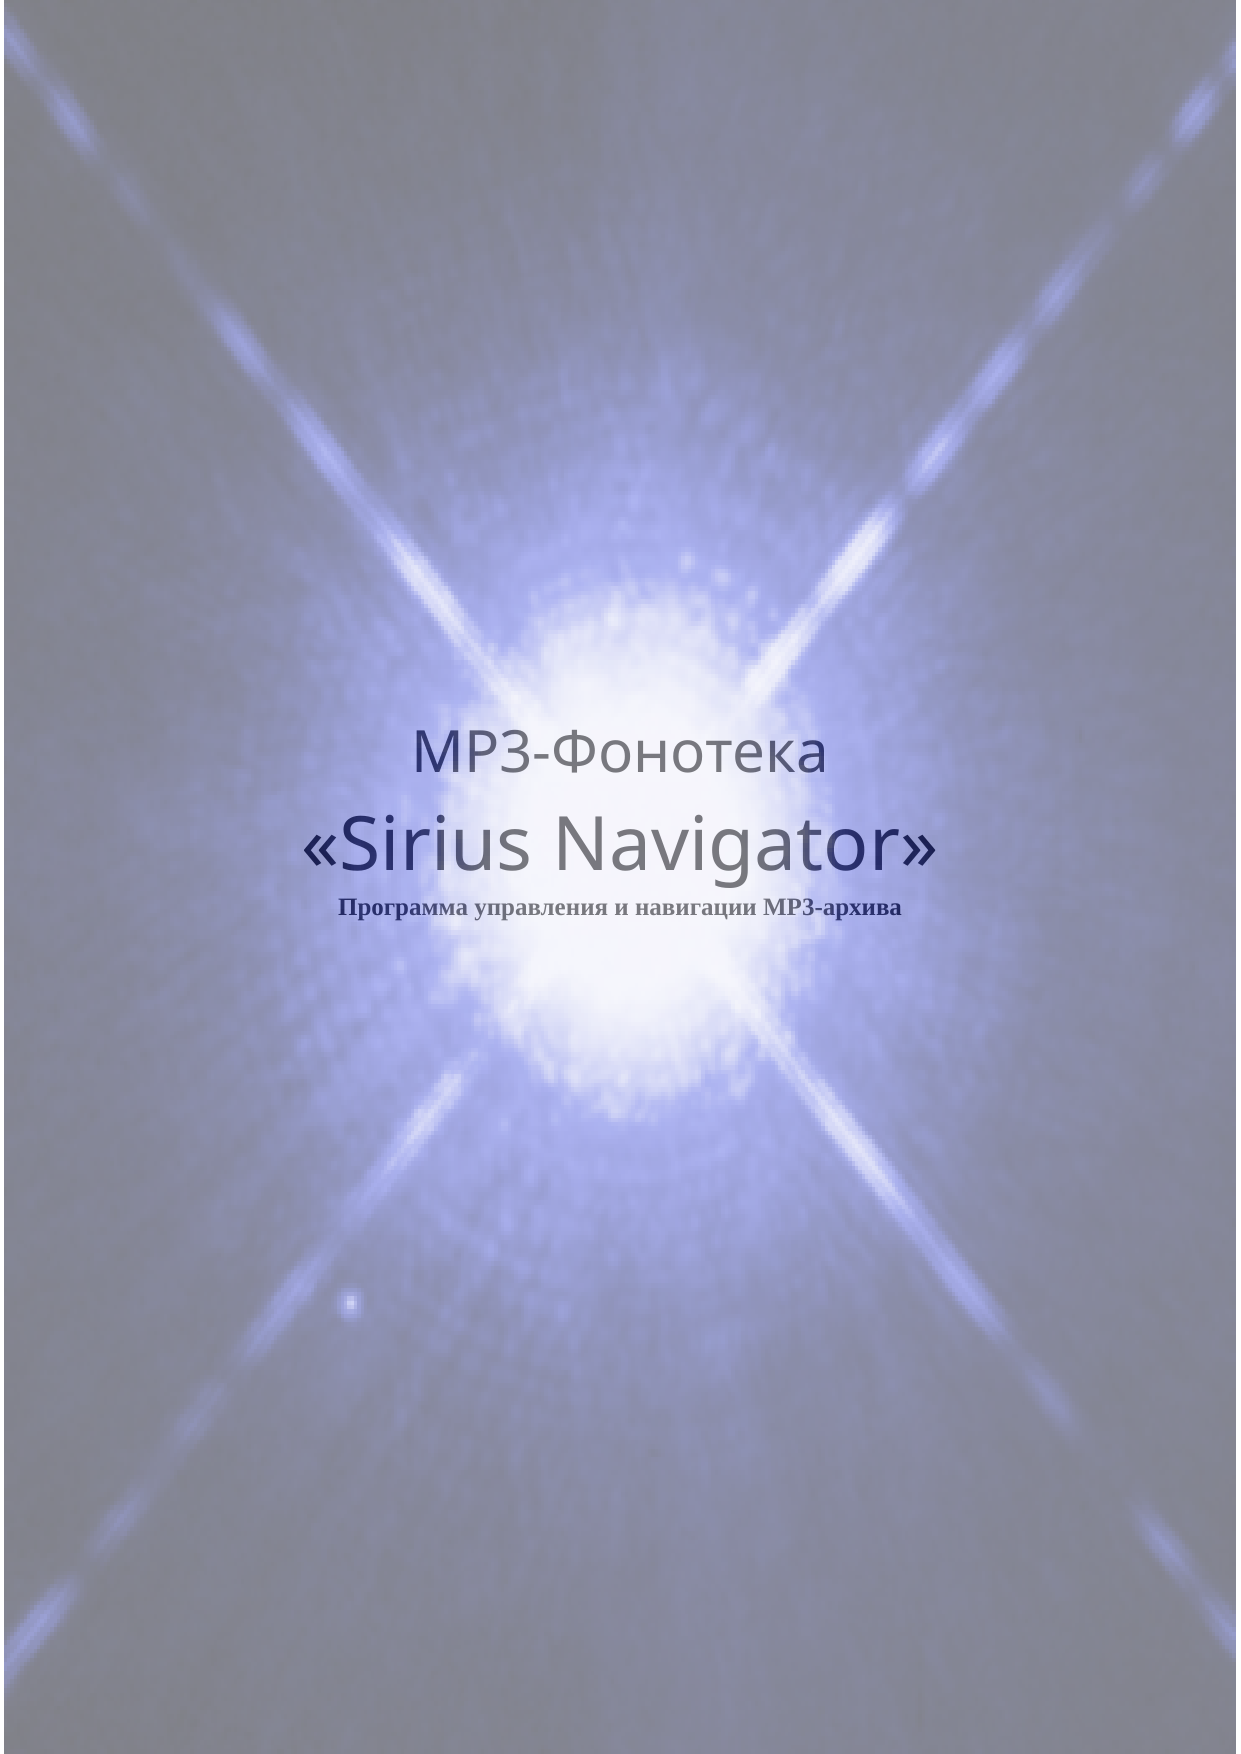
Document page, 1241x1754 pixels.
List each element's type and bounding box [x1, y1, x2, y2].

picture [384, 904, 394, 915]
picture [638, 741, 665, 772]
picture [890, 903, 901, 915]
picture [516, 903, 527, 915]
picture [712, 829, 748, 888]
picture [662, 904, 674, 915]
picture [735, 740, 762, 773]
picture [559, 816, 602, 870]
picture [797, 821, 821, 871]
picture [386, 815, 394, 823]
picture [849, 904, 861, 915]
picture [827, 829, 864, 871]
picture [702, 903, 713, 915]
picture [357, 903, 370, 920]
picture [304, 835, 321, 866]
picture [862, 904, 875, 915]
picture [695, 815, 703, 823]
picture [502, 730, 529, 773]
picture [706, 741, 732, 772]
picture [501, 903, 514, 920]
picture [651, 830, 689, 870]
picture [650, 903, 661, 915]
picture [456, 830, 490, 871]
picture [714, 904, 727, 919]
picture [601, 740, 630, 773]
picture [395, 903, 408, 920]
picture [343, 816, 377, 871]
picture [417, 730, 458, 772]
picture [612, 829, 645, 871]
picture [475, 904, 486, 920]
picture [918, 835, 935, 866]
picture [319, 835, 336, 866]
picture [555, 903, 564, 915]
picture [636, 904, 649, 915]
picture [875, 829, 899, 870]
picture [372, 903, 383, 915]
picture [877, 904, 889, 915]
picture [338, 899, 357, 915]
picture [470, 730, 496, 772]
picture [673, 740, 702, 773]
picture [534, 754, 548, 759]
picture [386, 830, 393, 870]
picture [835, 903, 848, 920]
picture [803, 898, 814, 915]
picture [406, 829, 430, 870]
picture [763, 899, 801, 915]
picture [581, 904, 607, 915]
picture [676, 904, 689, 915]
picture [729, 904, 742, 915]
picture [456, 903, 467, 915]
picture [422, 904, 437, 915]
picture [615, 904, 628, 915]
picture [528, 904, 553, 915]
picture [823, 903, 834, 915]
picture [437, 815, 445, 823]
picture [500, 829, 529, 871]
picture [757, 829, 790, 871]
picture [743, 904, 756, 915]
picture [770, 741, 795, 772]
picture [695, 830, 702, 870]
picture [690, 904, 700, 915]
picture [410, 903, 421, 915]
picture [487, 904, 500, 915]
picture [437, 830, 444, 870]
picture [903, 835, 920, 866]
picture [799, 740, 824, 773]
picture [554, 730, 595, 773]
picture [439, 904, 454, 915]
picture [566, 904, 579, 915]
